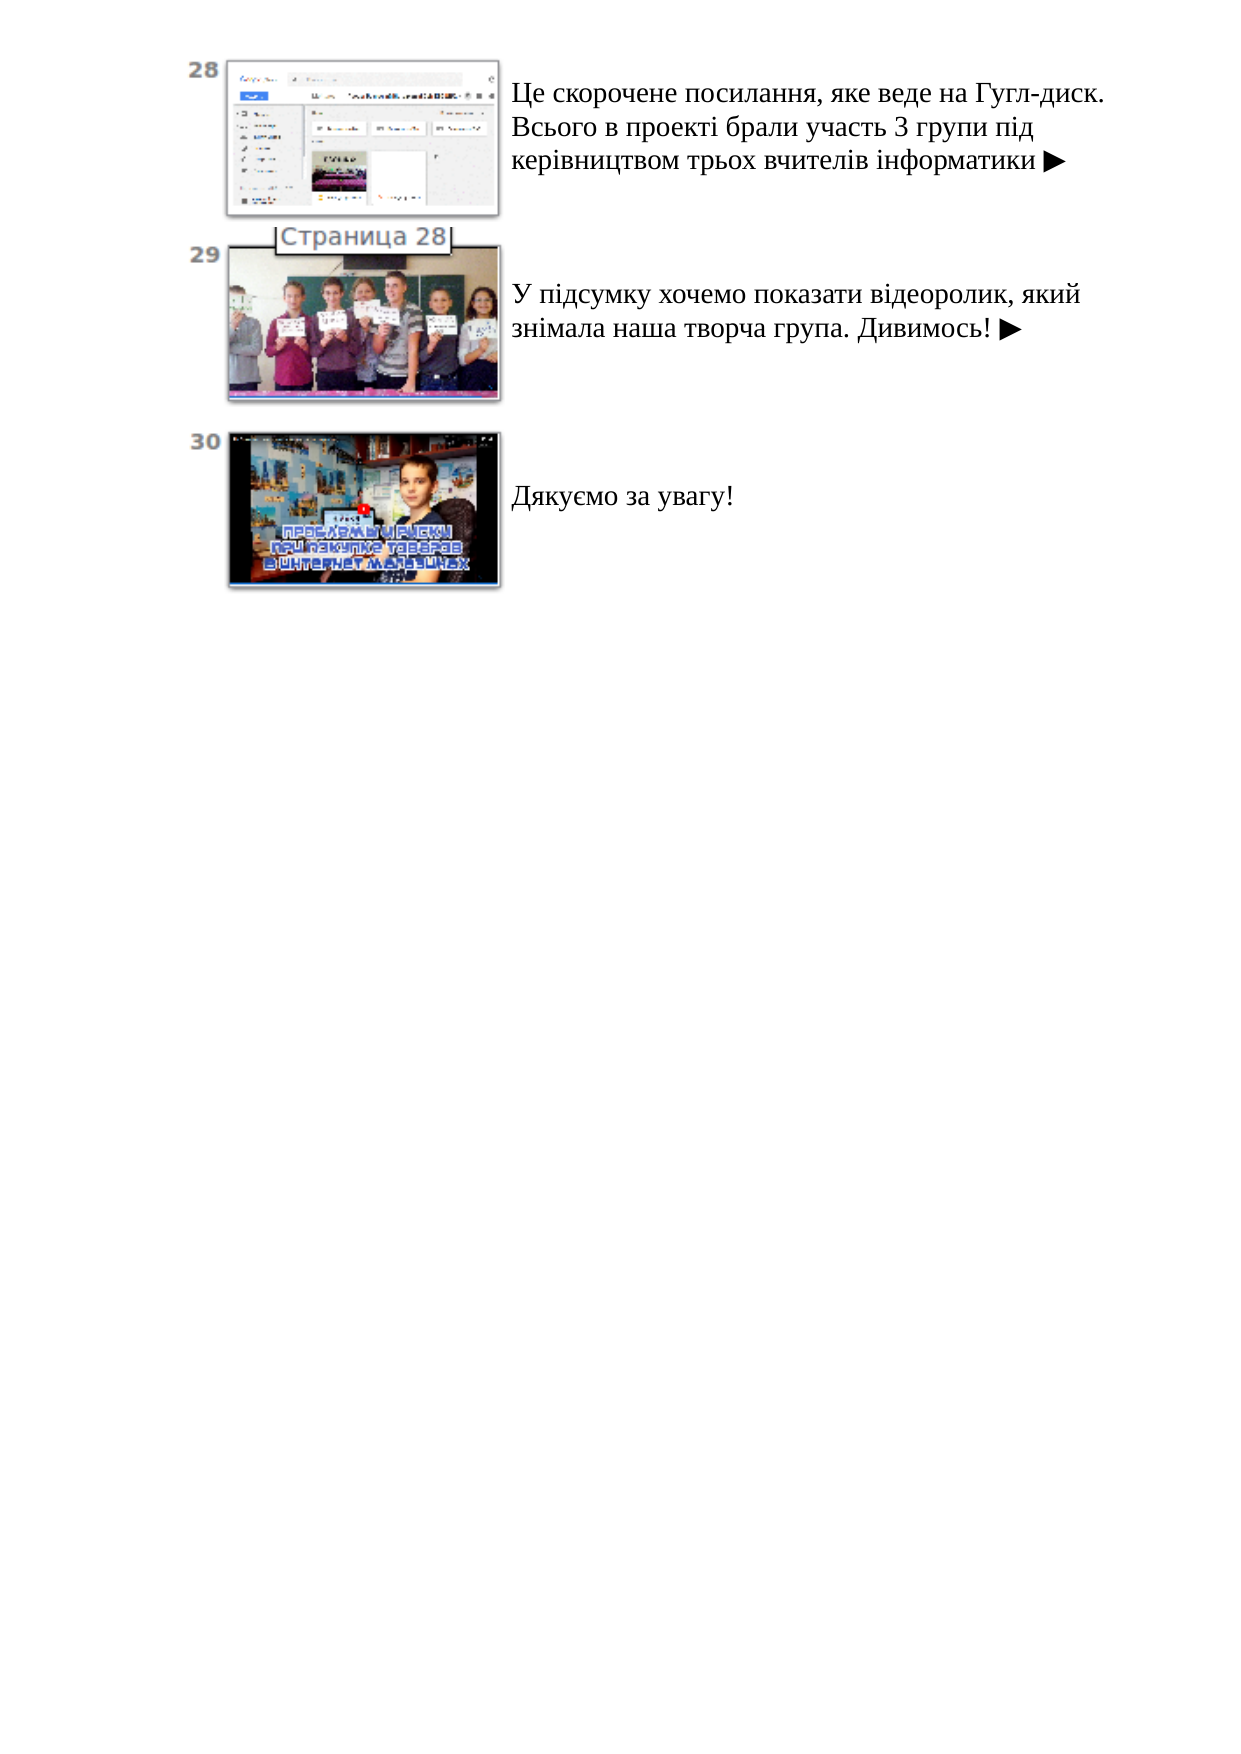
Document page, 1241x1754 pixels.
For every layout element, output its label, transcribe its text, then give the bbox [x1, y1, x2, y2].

text [118, 478, 183, 511]
picture [181, 51, 512, 597]
text [118, 277, 186, 344]
text У підсумку хочемо показати відеоролик, який знімала наша творча група. Дивимось! ▶ [512, 277, 1122, 344]
text [118, 75, 181, 176]
text Дякуємо за увагу! [512, 478, 1122, 511]
text Це скорочене посилання, яке веде на Гугл-диск. Всього в проекті брали участь 3 групи під керівництвом трьох вчителів інформатики ▶ [512, 75, 1122, 176]
